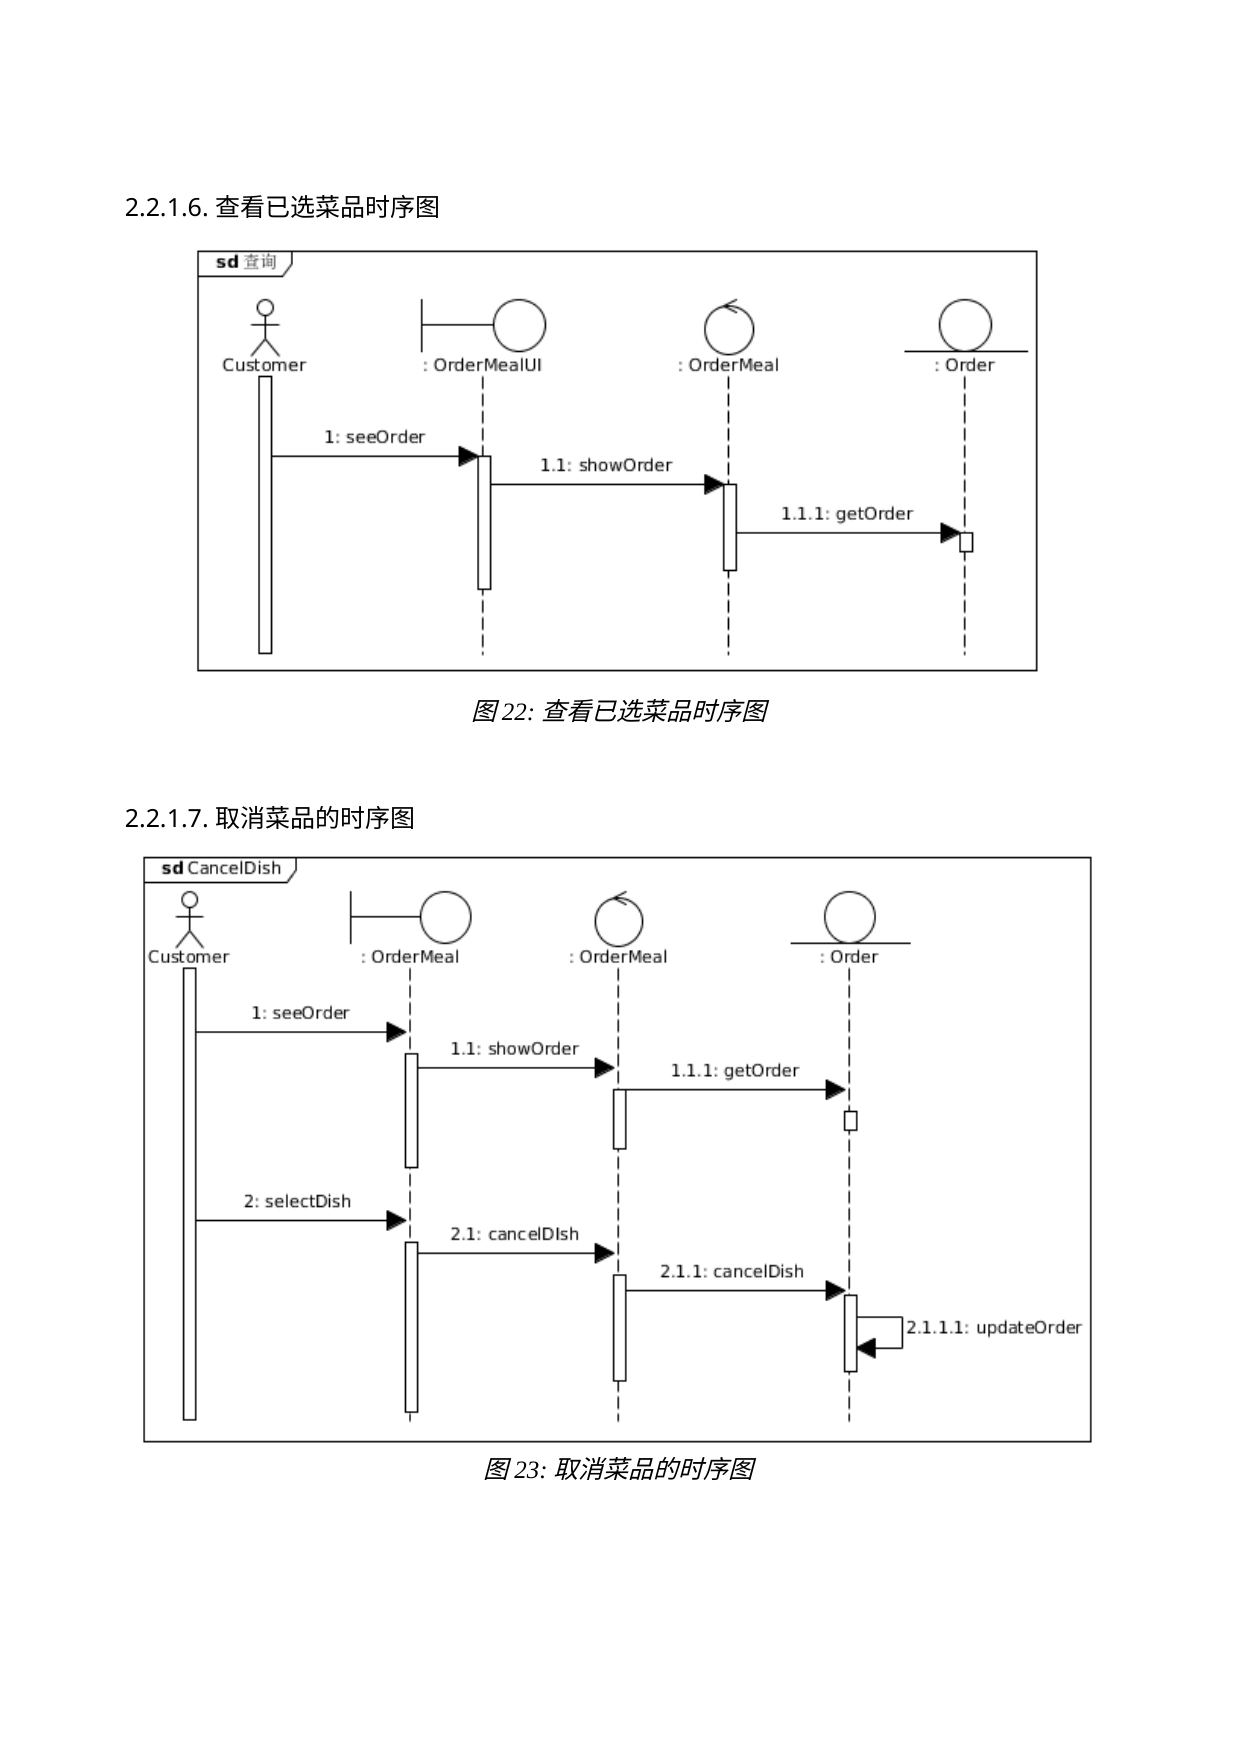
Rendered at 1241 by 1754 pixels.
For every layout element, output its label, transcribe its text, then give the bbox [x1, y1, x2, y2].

picture [185, 243, 1055, 692]
text 图 22: 查看已选菜品时序图 [186, 692, 1054, 728]
subtitle 查看已选菜品时序图 [118, 188, 1122, 224]
subtitle 取消菜品的时序图 [118, 798, 1122, 835]
text 图 23: 取消菜品的时序图 [122, 854, 1118, 1485]
picture [136, 854, 1104, 1449]
